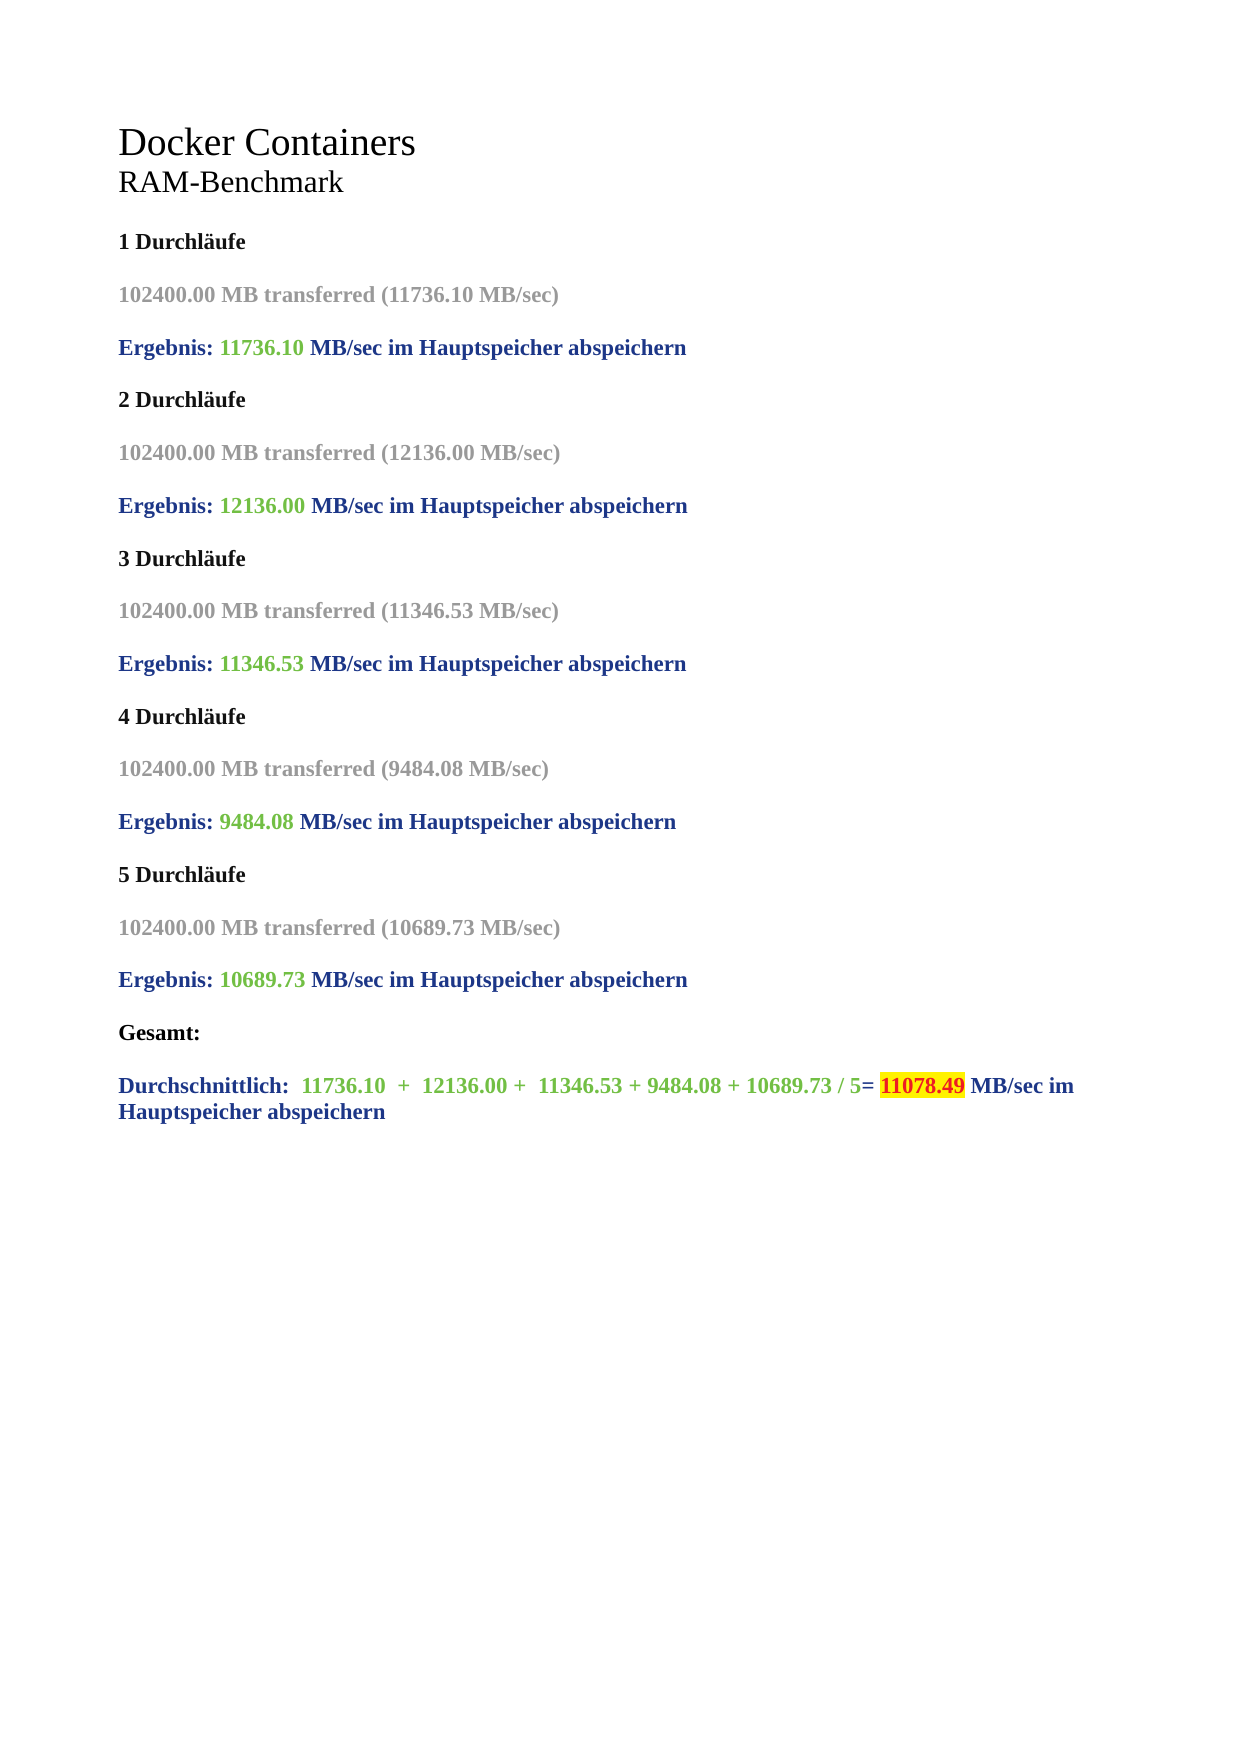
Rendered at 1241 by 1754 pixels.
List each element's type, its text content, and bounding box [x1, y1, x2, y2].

text 1 Durchläufe [118, 228, 1122, 255]
text 102400.00 MB transferred (11736.10 MB/sec) [118, 281, 1122, 307]
text Durchschnittlich: 11736.10 + 12136.00 + 11346.53 + 9484.08 + 10689.73 / 5= 11078.49 MB/sec im Hauptspeicher abspeichern [118, 1072, 1122, 1124]
text Ergebnis: 11736.10 MB/sec im Hauptspeicher abspeichern [118, 334, 1122, 360]
text 102400.00 MB transferred (12136.00 MB/sec) [118, 439, 1122, 466]
text Ergebnis: 12136.00 MB/sec im Hauptspeicher abspeichern [118, 492, 1122, 518]
text 102400.00 MB transferred (9484.08 MB/sec) [118, 755, 1122, 782]
text 102400.00 MB transferred (10689.73 MB/sec) [118, 913, 1122, 940]
text Docker Containers [118, 118, 1122, 164]
text RAM-Benchmark [118, 164, 1122, 199]
text Ergebnis: 11346.53 MB/sec im Hauptspeicher abspeichern [118, 650, 1122, 676]
text Gesamt: [118, 1019, 1122, 1045]
text Ergebnis: 10689.73 MB/sec im Hauptspeicher abspeichern [118, 966, 1122, 993]
text Ergebnis: 9484.08 MB/sec im Hauptspeicher abspeichern [118, 808, 1122, 834]
text 2 Durchläufe [118, 386, 1122, 413]
text 102400.00 MB transferred (11346.53 MB/sec) [118, 597, 1122, 624]
text 3 Durchläufe [118, 544, 1122, 571]
text 5 Durchläufe [118, 861, 1122, 887]
text 4 Durchläufe [118, 703, 1122, 729]
